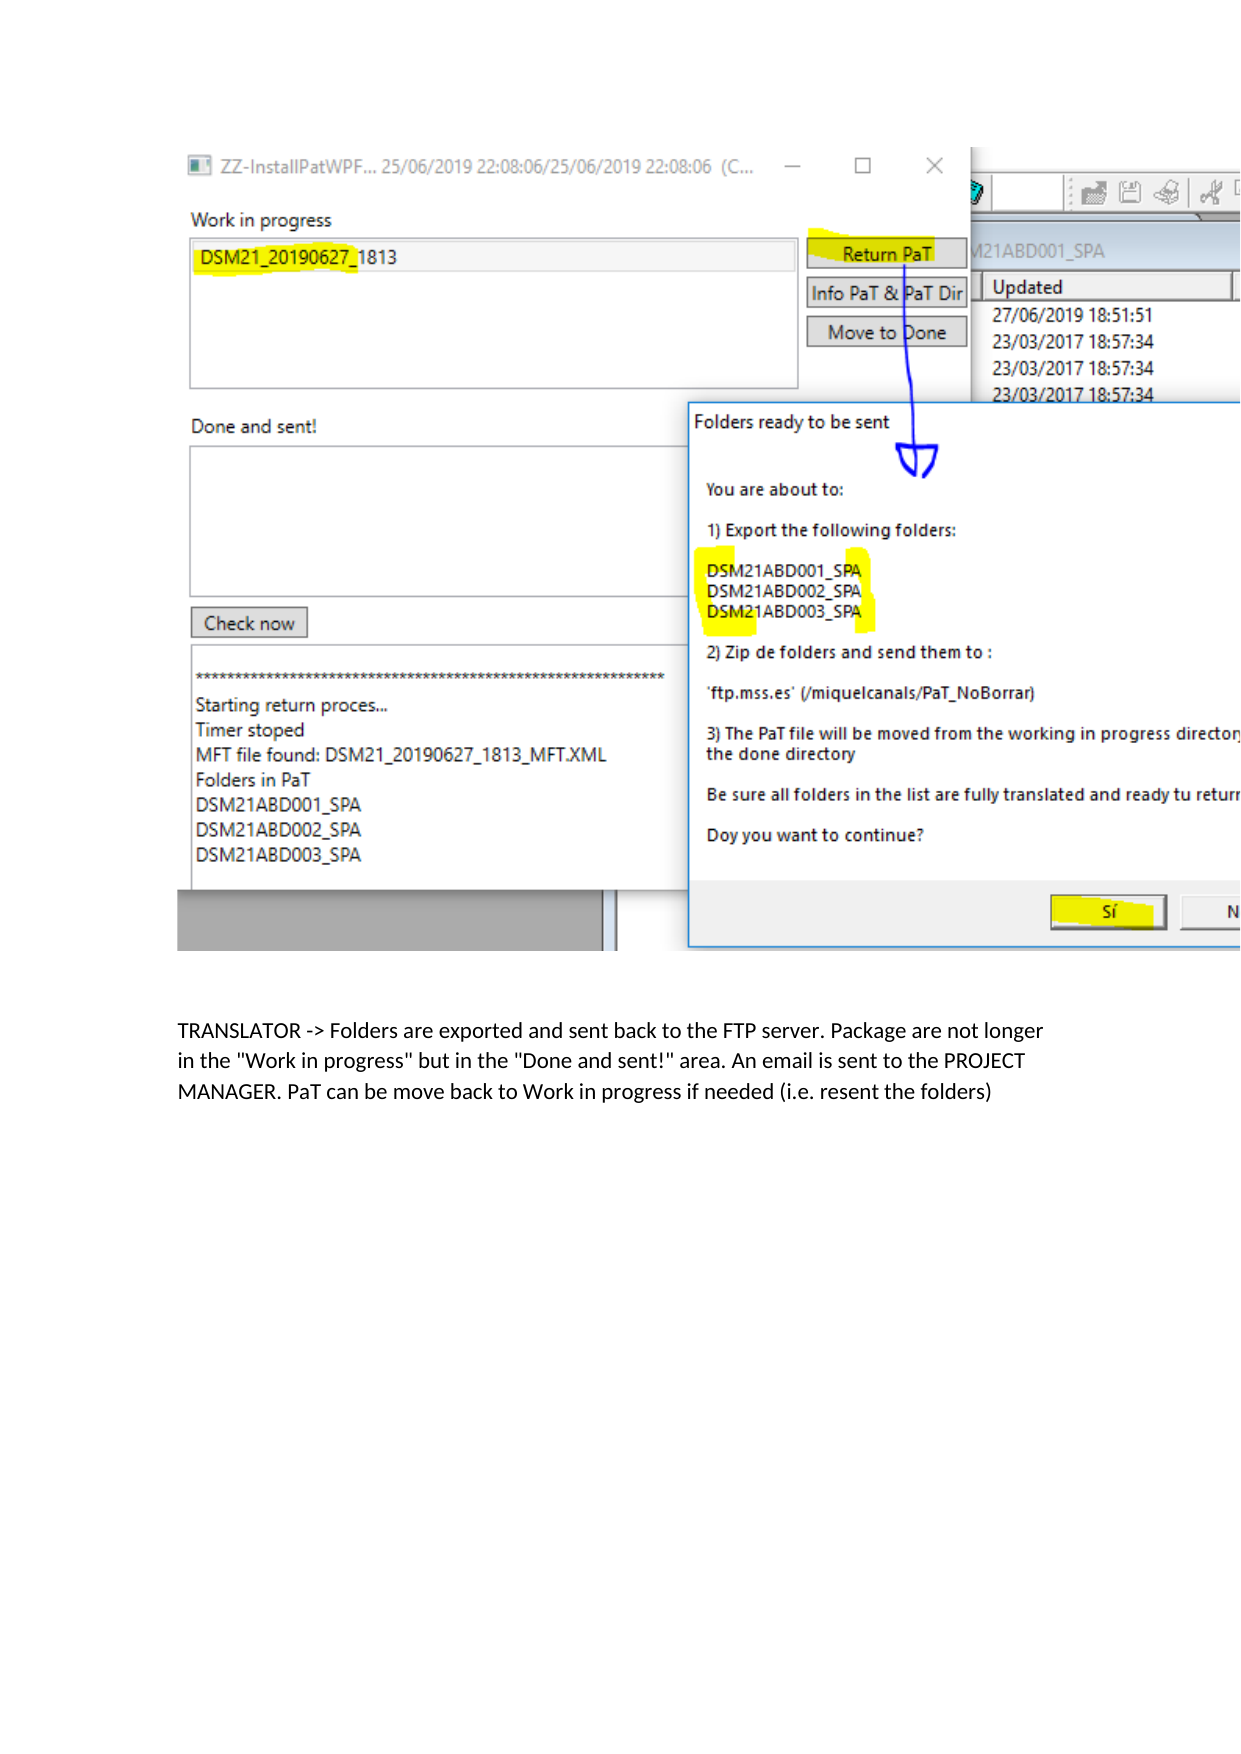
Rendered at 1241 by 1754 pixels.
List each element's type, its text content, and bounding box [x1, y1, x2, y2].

text TRANSLATOR -> Folders are exported and sent back to the FTP server. Package are not longer in the "Work in progress" but in the "Done and sent!" area. An email is sent to the PROJECT MANAGER. PaT can be move back to Work in progress if needed (i.e. resent the folders) [177, 1016, 1063, 1105]
picture [177, 147, 1241, 951]
